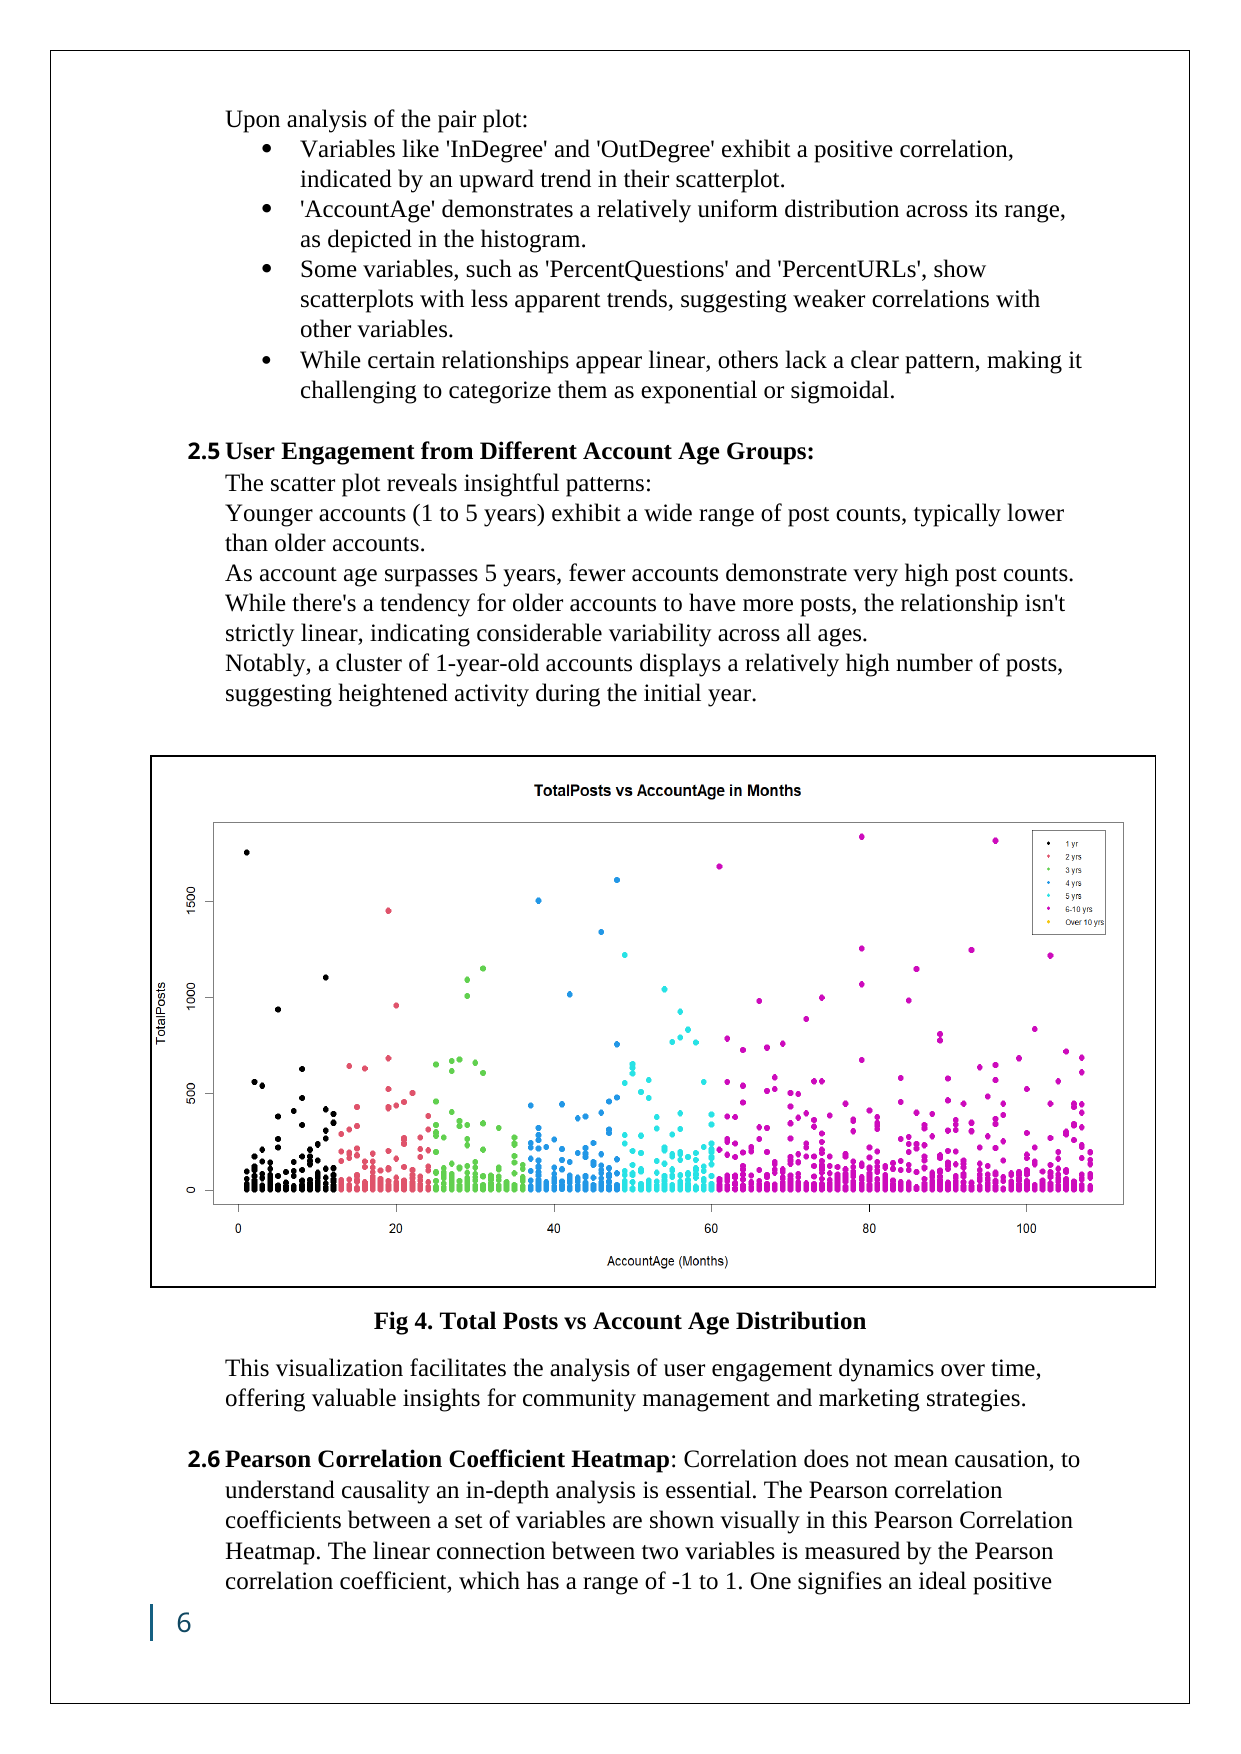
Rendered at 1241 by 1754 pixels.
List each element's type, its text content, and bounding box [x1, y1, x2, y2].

list While certain relationships appear linear, others lack a clear pattern, making it challenging to categorize them as exponential or sigmoidal. [262, 345, 1090, 403]
list Notably, a cluster of 1-year-old accounts displays a relatively high number of posts, suggesting heightened activity during the initial year. [225, 648, 1090, 707]
list User Engagement from Different Account Age Groups: [187, 435, 1090, 466]
text Fig 4. Total Posts vs Account Age Distribution [150, 1306, 1090, 1334]
list Younger accounts (1 to 5 years) exhibit a wide range of post counts, typically lower than older accounts. [225, 498, 1090, 557]
list 'AccountAge' demonstrates a relatively uniform distribution across its range, as depicted in the histogram. [262, 194, 1090, 253]
list This visualization facilitates the analysis of user engagement dynamics over time, offering valuable insights for community management and marketing strategies. [225, 1353, 1090, 1411]
list Some variables, such as 'PercentQuestions' and 'PercentURLs', show scatterplots with less apparent trends, suggesting weaker correlations with other variables. [262, 254, 1090, 343]
list As account age surpasses 5 years, fewer accounts demonstrate very high post counts. [225, 558, 1090, 587]
list Pearson Correlation Coefficient Heatmap: Correlation does not mean causation, to understand causality an in-depth analysis is essential. The Pearson correlation coefficients between a set of variables are shown visually in this Pearson Correlation Heatmap. The linear connection between two variables is measured by the Pearson correlation coefficient, which has a range of -1 to 1. One signifies an ideal positive [187, 1443, 1090, 1594]
list Variables like 'InDegree' and 'OutDegree' exhibit a positive correlation, indicated by an upward trend in their scatterplot. [262, 134, 1090, 193]
list Upon analysis of the pair plot: [225, 104, 1090, 133]
list The scatter plot reveals insightful patterns: [225, 468, 1090, 497]
list While there's a tendency for older accounts to have more posts, the relationship isn't strictly linear, indicating considerable variability across all ages. [225, 588, 1090, 647]
